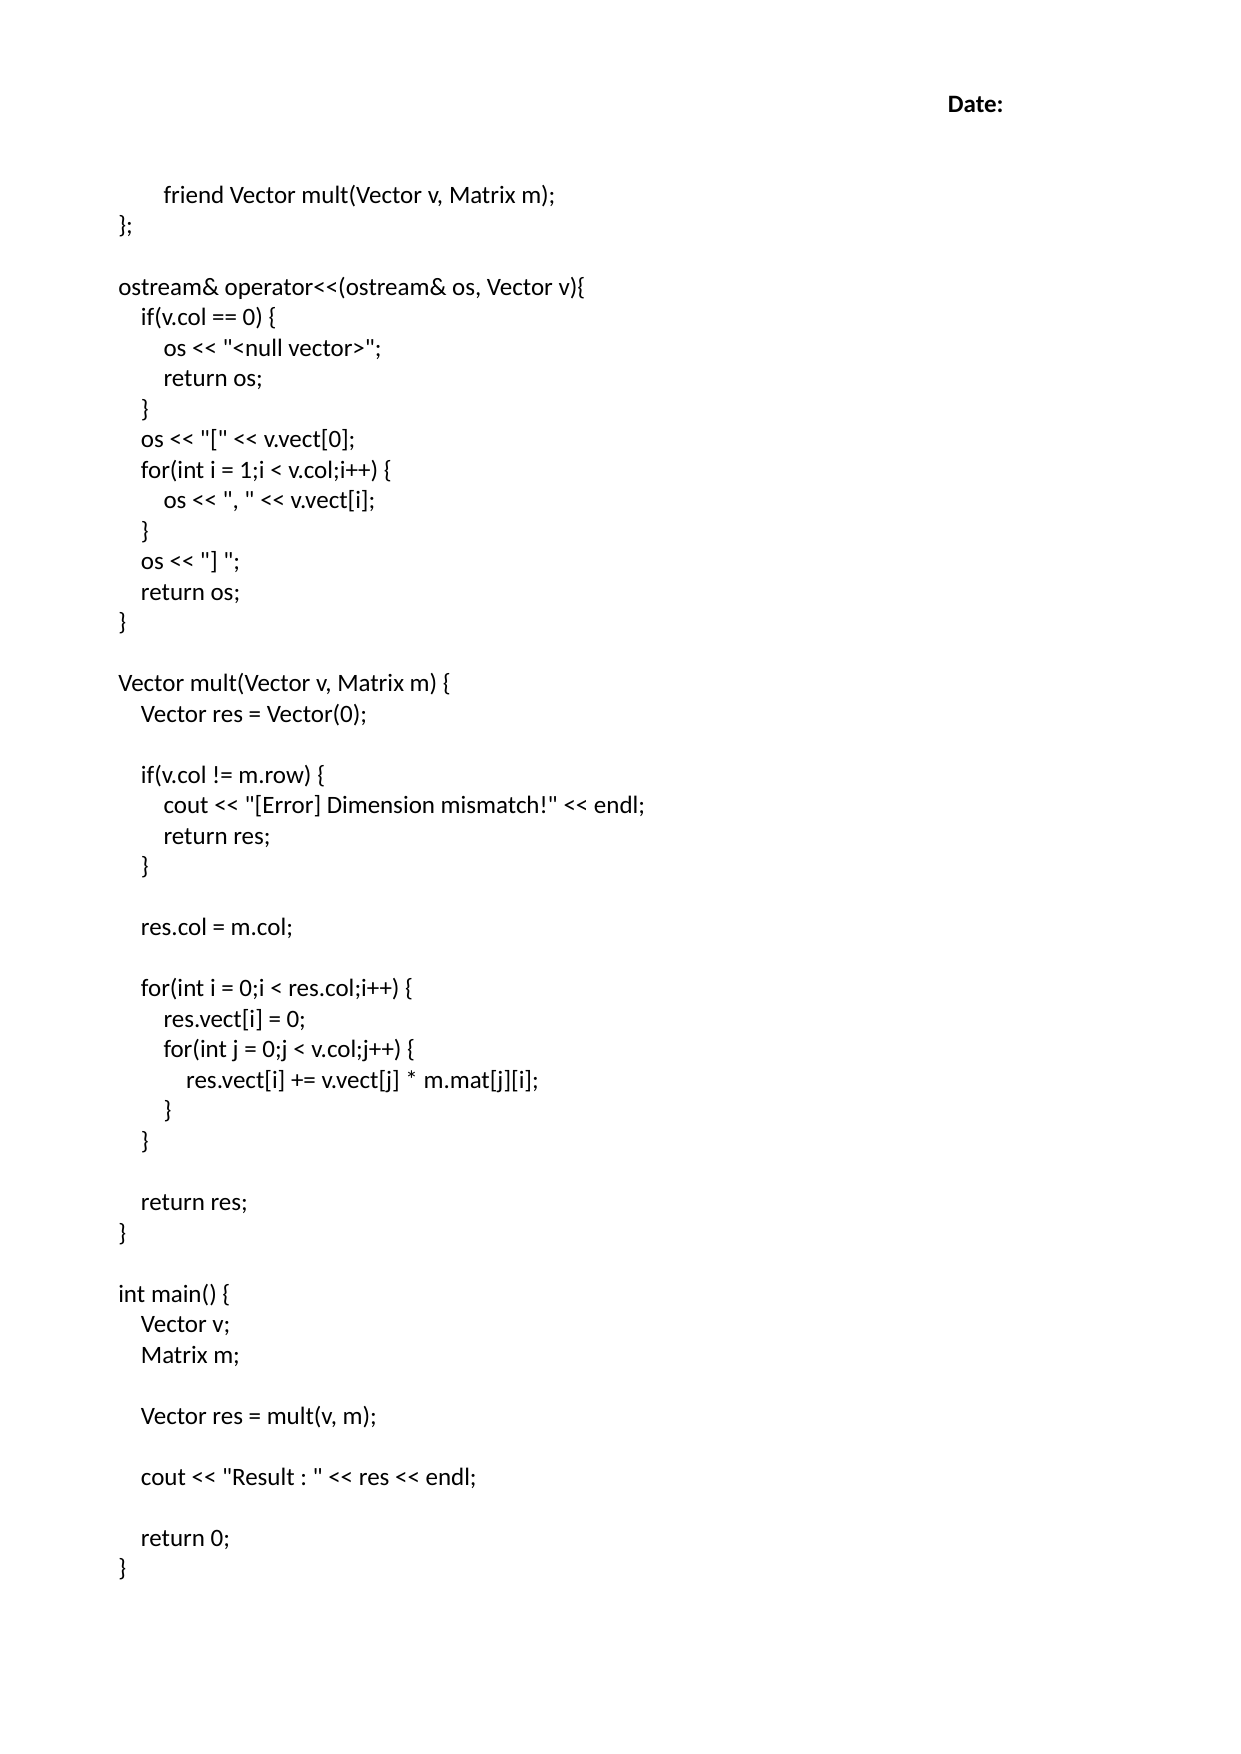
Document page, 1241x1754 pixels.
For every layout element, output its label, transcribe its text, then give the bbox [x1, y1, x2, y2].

text os << "<null vector>"; [118, 332, 1122, 362]
text for(int j = 0;j < v.col;j++) { [118, 1034, 1122, 1064]
text for(int i = 1;i < v.col;i++) { [118, 454, 1122, 484]
text cout << "[Error] Dimension mismatch!" << endl; [118, 789, 1122, 820]
text if(v.col != m.row) { [118, 759, 1122, 789]
text } [118, 515, 1122, 545]
text res.col = m.col; [118, 912, 1122, 942]
text return res; [118, 1186, 1122, 1217]
text os << ", " << v.vect[i]; [118, 484, 1122, 515]
text cout << "Result : " << res << endl; [118, 1461, 1122, 1491]
text friend Vector mult(Vector v, Matrix m); [118, 179, 1122, 209]
text Vector v; [118, 1308, 1122, 1339]
text ostream& operator<<(ostream& os, Vector v){ [118, 271, 1122, 301]
text } [118, 393, 1122, 423]
text return os; [118, 362, 1122, 393]
text Matrix m; [118, 1339, 1122, 1369]
text return os; [118, 576, 1122, 606]
text } [118, 851, 1122, 881]
text os << "[" << v.vect[0]; [118, 423, 1122, 454]
text Vector res = mult(v, m); [118, 1400, 1122, 1430]
text os << "] "; [118, 545, 1122, 576]
text Vector mult(Vector v, Matrix m) { [118, 667, 1122, 698]
text if(v.col == 0) { [118, 301, 1122, 332]
text } [118, 1095, 1122, 1125]
text res.vect[i] = 0; [118, 1003, 1122, 1034]
text return res; [118, 820, 1122, 851]
text res.vect[i] += v.vect[j] * m.mat[j][i]; [118, 1064, 1122, 1095]
text Vector res = Vector(0); [118, 698, 1122, 728]
text return 0; [118, 1522, 1122, 1552]
text for(int i = 0;i < res.col;i++) { [118, 973, 1122, 1003]
text int main() { [118, 1278, 1122, 1308]
text } [118, 1125, 1122, 1156]
text }; [118, 209, 1122, 240]
text } [118, 1552, 1122, 1583]
text } [118, 1217, 1122, 1247]
text } [118, 606, 1122, 637]
